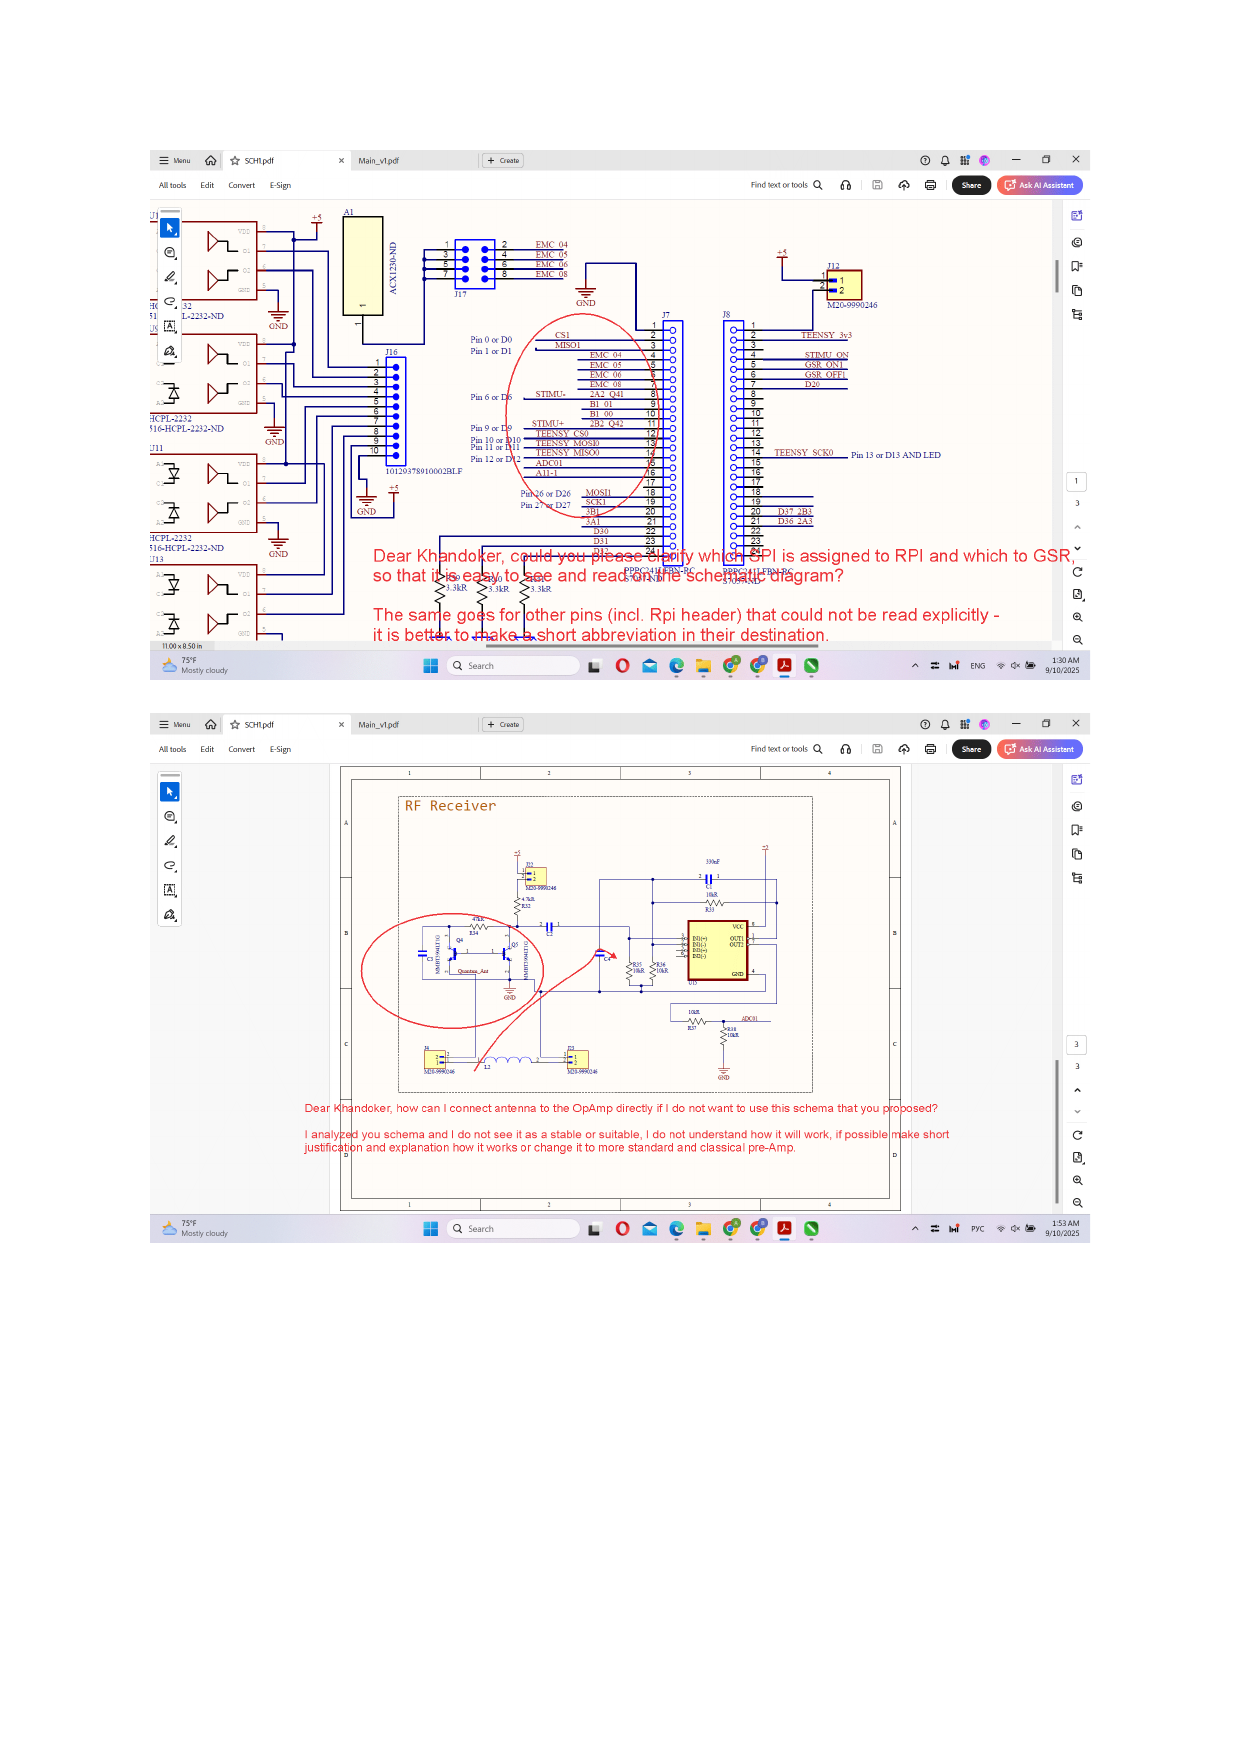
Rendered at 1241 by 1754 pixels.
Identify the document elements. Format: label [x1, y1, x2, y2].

picture [150, 150, 1091, 680]
picture [150, 713, 1091, 1243]
